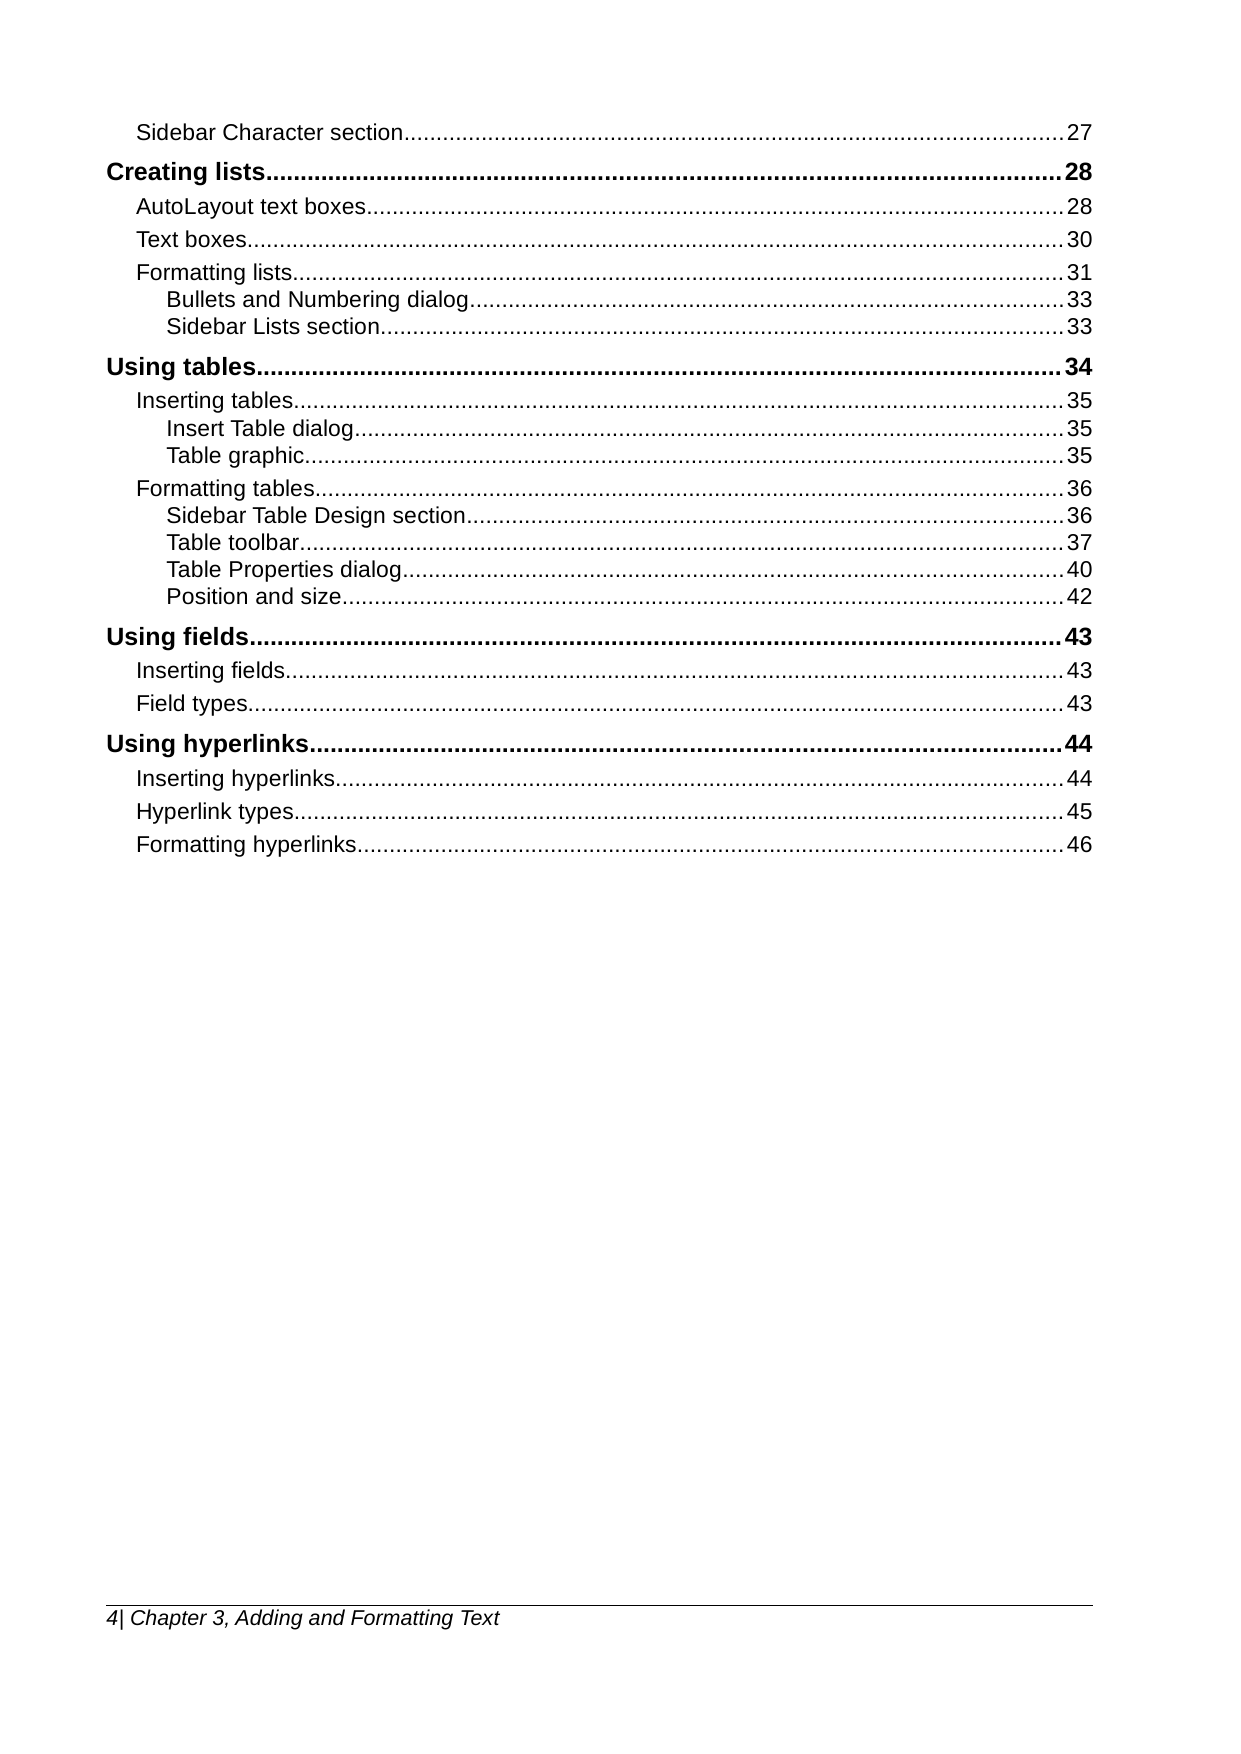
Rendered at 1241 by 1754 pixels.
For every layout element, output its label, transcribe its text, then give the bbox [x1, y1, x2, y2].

text Hyperlink types 45 [136, 797, 1093, 824]
text Formatting hyperlinks 46 [136, 830, 1093, 857]
text Sidebar Character section 27 [136, 118, 1093, 145]
text Table Properties dialog 40 [166, 555, 1093, 582]
text Position and size 42 [166, 582, 1093, 609]
text Sidebar Lists section 33 [166, 313, 1093, 340]
text Using fields 43 [106, 622, 1093, 651]
text Formatting tables 36 [136, 474, 1093, 501]
text Insert Table dialog 35 [166, 414, 1093, 441]
text Table toolbar 37 [166, 528, 1093, 555]
text Bullets and Numbering dialog 33 [166, 286, 1093, 313]
text Using hyperlinks 44 [106, 729, 1093, 758]
text Field types 43 [136, 690, 1093, 717]
text AutoLayout text boxes 28 [136, 192, 1093, 219]
text Formatting lists 31 [136, 258, 1093, 286]
text Sidebar Table Design section 36 [166, 501, 1093, 528]
text Text boxes 30 [136, 225, 1093, 252]
text Inserting tables 35 [136, 387, 1093, 414]
text Creating lists 28 [106, 157, 1093, 186]
text Inserting hyperlinks 44 [136, 764, 1093, 791]
text Table graphic 35 [166, 441, 1093, 468]
text Using tables 34 [106, 352, 1093, 381]
text Inserting fields 43 [136, 657, 1093, 684]
